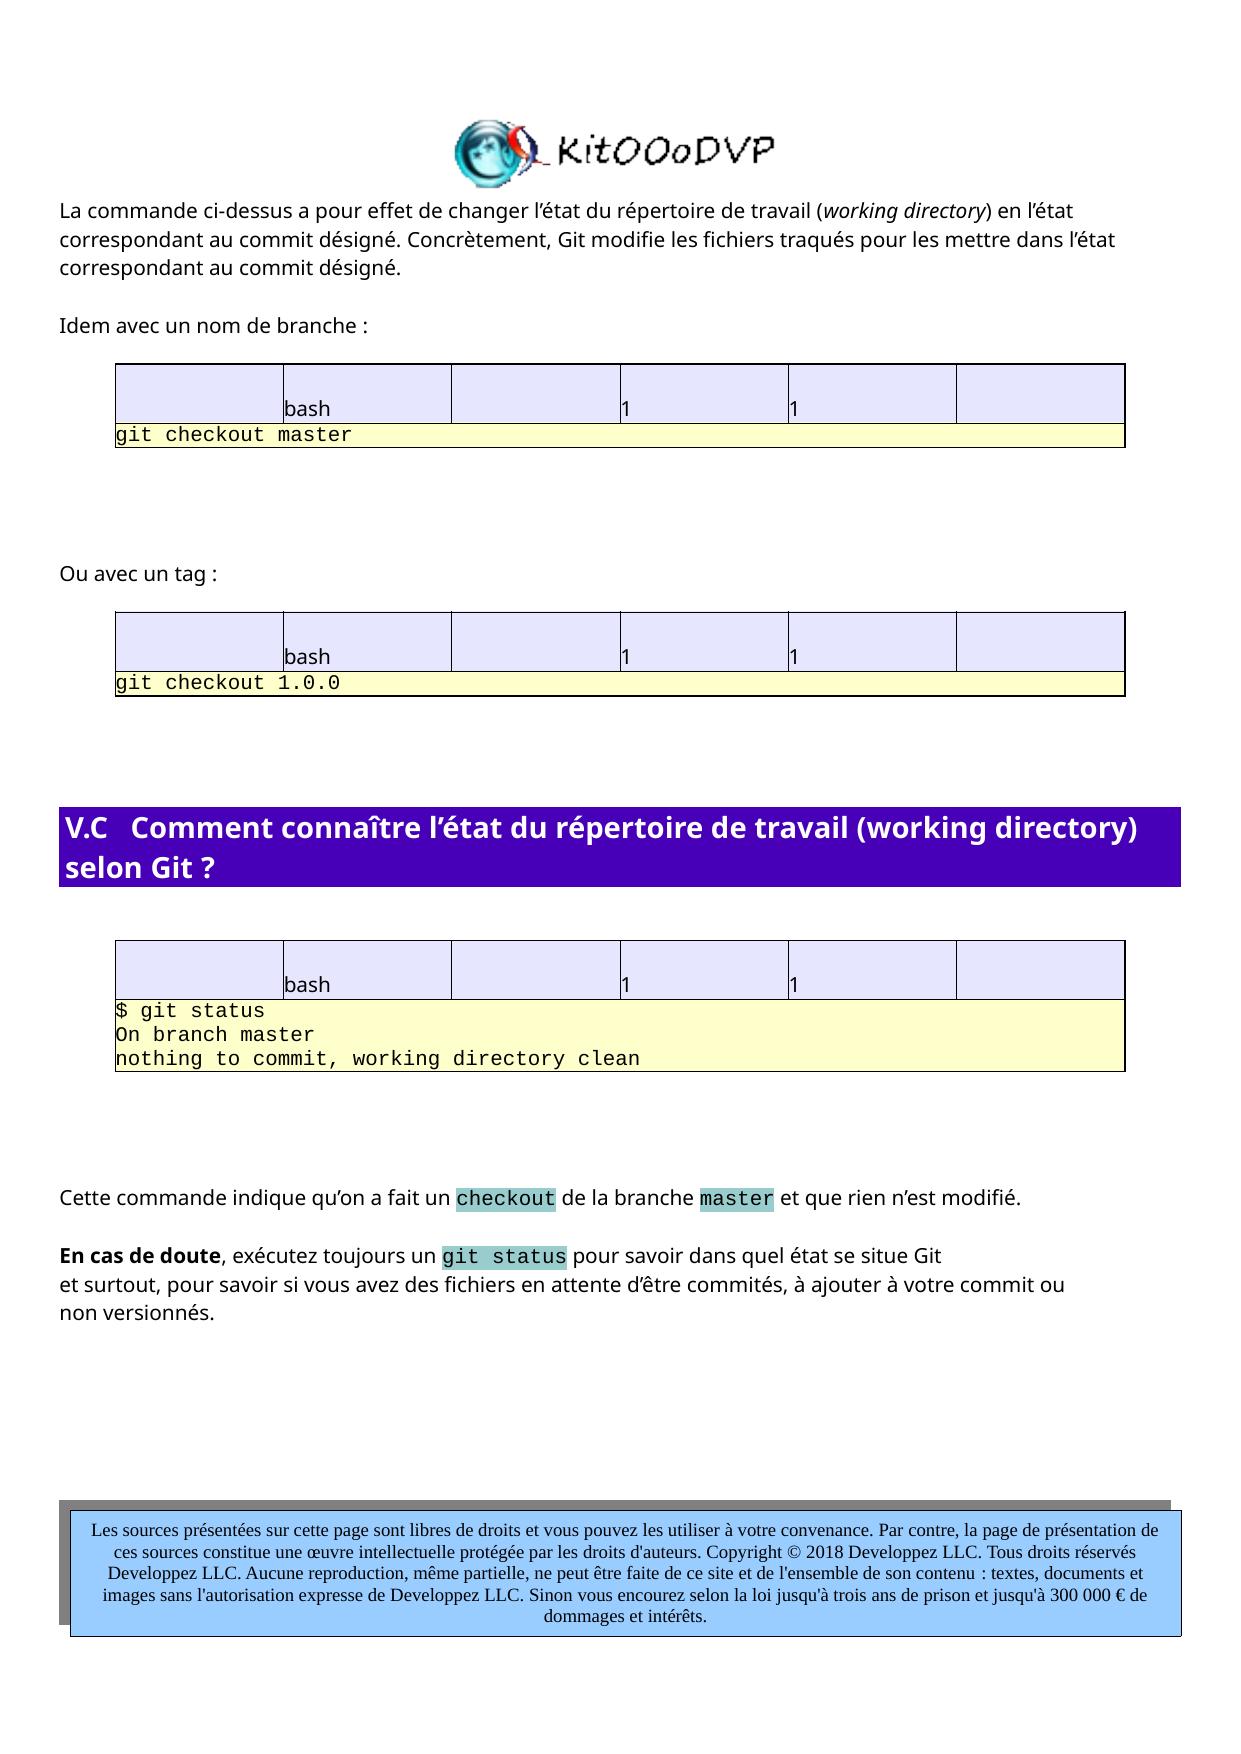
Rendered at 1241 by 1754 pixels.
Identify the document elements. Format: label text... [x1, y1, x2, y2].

table_header [116, 365, 283, 422]
text En cas de doute, exécutez toujours un git status pour savoir dans quel état se situe Git et surtout, pour savoir si vous avez des fichiers en attente d’être commités, à ajouter à votre commit ou non versionnés. [59, 1241, 1181, 1327]
text Idem avec un nom de branche : [59, 311, 1181, 340]
table_header 1 [621, 941, 788, 999]
table_header [957, 941, 1124, 999]
table_header bash [284, 365, 451, 422]
table_header 1 [789, 941, 956, 999]
table_header bash [284, 941, 451, 999]
subtitle Comment connaître l’état du répertoire de travail (working directory) selon Git ? [59, 807, 1181, 887]
table_header [452, 941, 620, 999]
text Cette commande indique qu’on a fait un checkout de la branche master et que rien n’est modifié. [59, 1183, 1181, 1212]
table_header [957, 613, 1124, 671]
table_header 1 [621, 365, 788, 422]
table_header [452, 613, 620, 671]
table_header 1 [789, 365, 956, 422]
table_header 1 [789, 613, 956, 671]
table_header [116, 613, 283, 671]
table_header [957, 365, 1124, 422]
picture [453, 118, 781, 191]
table_header 1 [621, 613, 788, 671]
text La commande ci-dessus a pour effet de changer l’état du répertoire de travail (working directory) en l’état correspondant au commit désigné. Concrètement, Git modifie les fichiers traqués pour les mettre dans l’état correspondant au commit désigné. [59, 196, 1181, 282]
text Ou avec un tag : [59, 559, 1181, 588]
table_header [116, 941, 283, 999]
table_header [452, 365, 620, 422]
table_header bash [284, 613, 451, 671]
